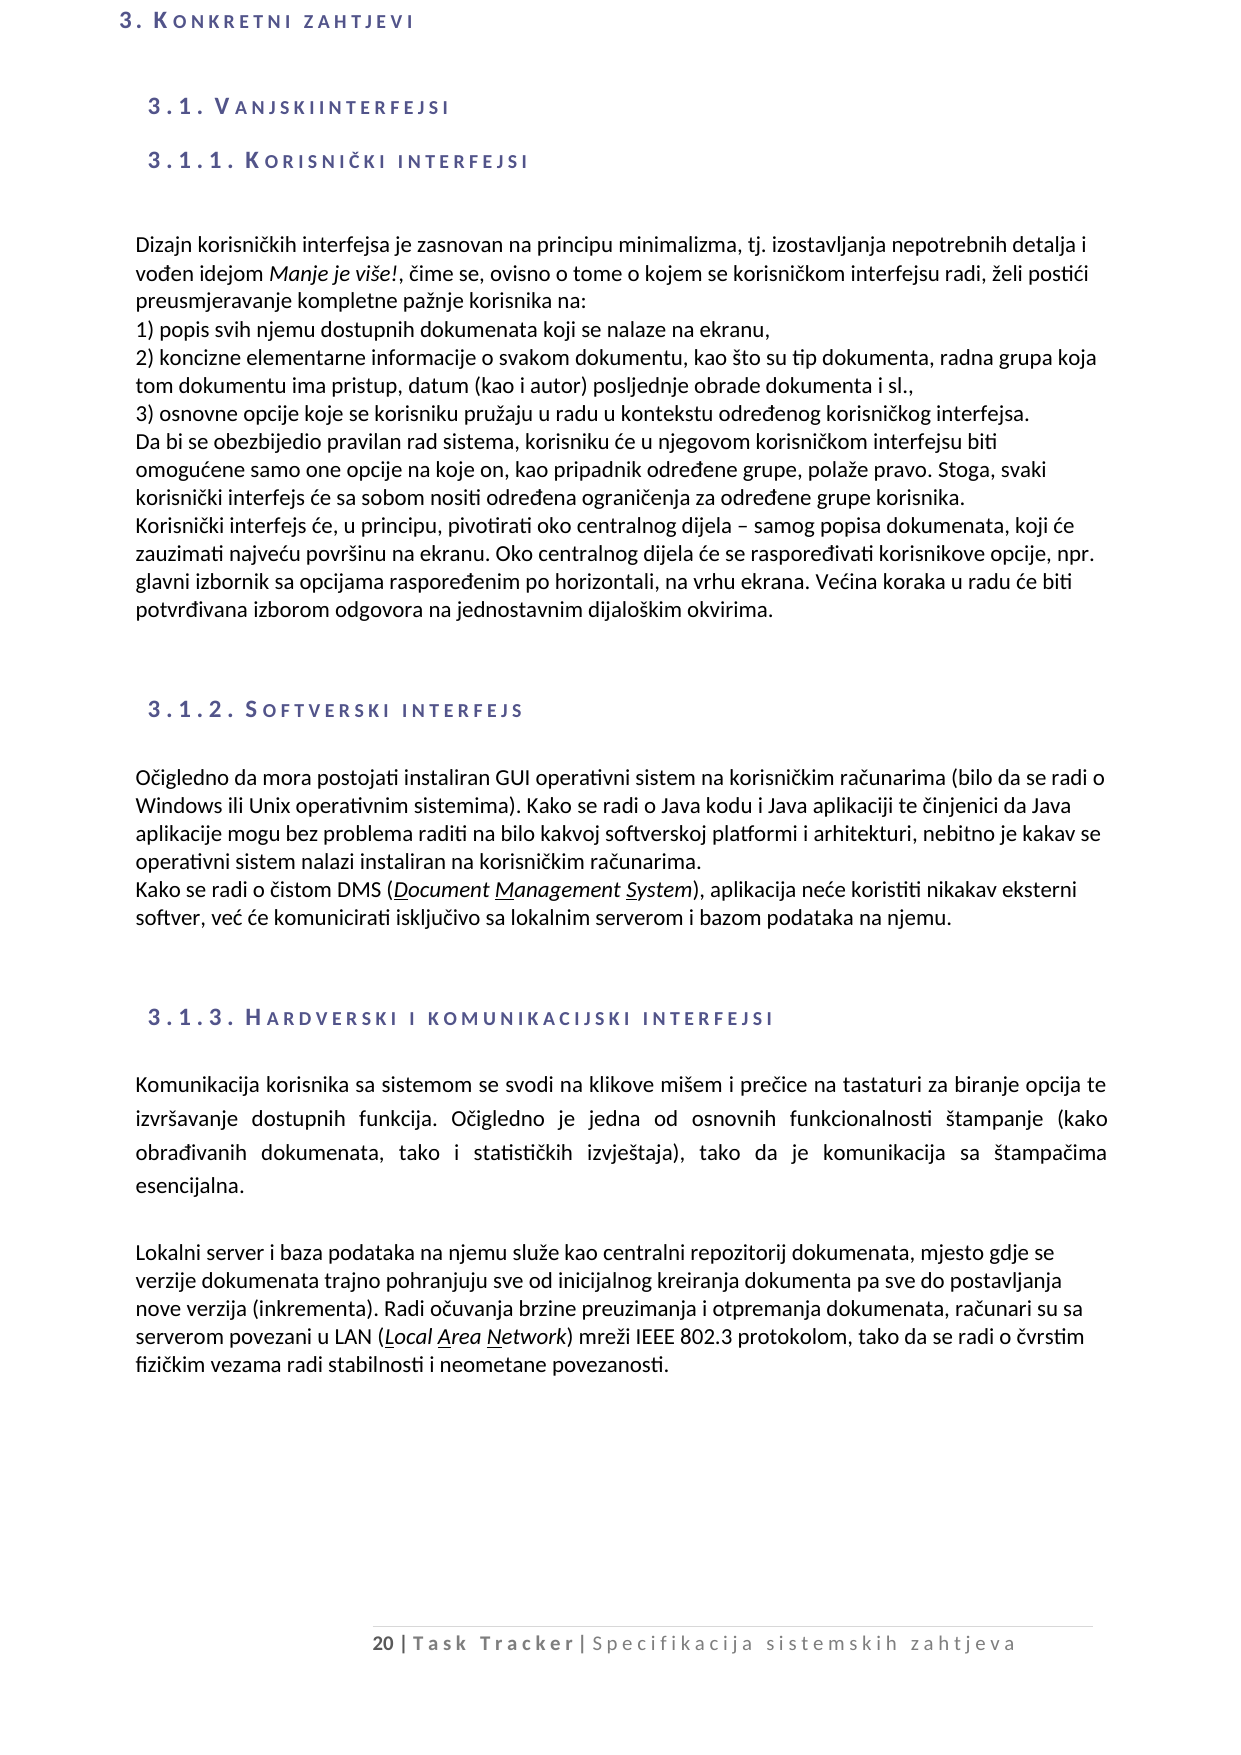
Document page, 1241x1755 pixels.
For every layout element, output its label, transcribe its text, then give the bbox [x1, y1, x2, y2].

text Lokalni server i baza podataka na njemu služe kao centralni repozitorij dokumenata, mjesto gdje se verzije dokumenata trajno pohranjuju sve od inicijalnog kreiranja dokumenta pa sve do postavljanja nove verzija (inkrementa). Radi očuvanja brzine preuzimanja i otpremanja dokumenata, računari su sa serverom povezani u LAN (Local Area Network) mreži IEEE 802.3 protokolom, tako da se radi o čvrstim fizičkim vezama radi stabilnosti i neometane povezanosti. [135, 1238, 1109, 1378]
text 3 . 1 . 3 . H A R D V E R S K I I K O M U N I K A C I J S K I I N T E R F E J S I [147, 1001, 1109, 1031]
text Da bi se obezbijedio pravilan rad sistema, korisniku će u njegovom korisničkom interfejsu biti omogućene samo one opcije na koje on, kao pripadnik određene grupe, polaže pravo. Stoga, svaki korisnički interfejs će sa sobom nositi određena ograničenja za određene grupe korisnika. [135, 427, 1109, 511]
text Očigledno da mora postojati instaliran GUI operativni sistem na korisničkim računarima (bilo da se radi o Windows ili Unix operativnim sistemima). Kako se radi o Java kodu i Java aplikaciji te činjenici da Java aplikacije mogu bez problema raditi na bilo kakvoj softverskoj platformi i arhitekturi, nebitno je kakav se operativni sistem nalazi instaliran na korisničkim računarima. [135, 763, 1109, 875]
text Korisnički interfejs će, u principu, pivotirati oko centralnog dijela – samog popisa dokumenata, koji će zauzimati najveću površinu na ekranu. Oko centralnog dijela će se raspoređivati korisnikove opcije, npr. glavni izbornik sa opcijama raspoređenim po horizontali, na vrhu ekrana. Većina koraka u radu će biti potvrđivana izborom odgovora na jednostavnim dijaloškim okvirima. [135, 511, 1109, 623]
text 3 . 1 . 1 . K O R I S N I Č K I I N T E R F E J S I [147, 144, 1109, 174]
list . K O N K R E T N I Z A H T J E V I [119, 4, 1109, 34]
text 3) osnovne opcije koje se korisniku pružaju u radu u kontekstu određenog korisničkog interfejsa. [135, 399, 1109, 427]
text 2) koncizne elementarne informacije o svakom dokumentu, kao što su tip dokumenta, radna grupa koja tom dokumentu ima pristup, datum (kao i autor) posljednje obrade dokumenta i sl., [135, 343, 1109, 399]
text 3 . 1 . V A N J S K I I N T E R F E J S I [147, 91, 1109, 121]
text 3 . 1 . 2 . S O F T V E R S K I I N T E R F E J S [147, 693, 1109, 723]
text Kako se radi o čistom DMS (Document Management System), aplikacija neće koristiti nikakav eksterni softver, već će komunicirati isključivo sa lokalnim serverom i bazom podataka na njemu. [135, 875, 1109, 931]
text Komunikacija korisnika sa sistemom se svodi na klikove mišem i prečice na tastaturi za biranje opcija te izvršavanje dostupnih funkcija. Očigledno je jedna od osnovnih funkcionalnosti štampanje (kako obrađivanih dokumenata, tako i statističkih izvještaja), tako da je komunikacija sa štampačima esencijalna. [135, 1071, 1109, 1199]
text Dizajn korisničkih interfejsa je zasnovan na principu minimalizma, tj. izostavljanja nepotrebnih detalja i vođen idejom Manje je više!, čime se, ovisno o tome o kojem se korisničkom interfejsu radi, želi postići preusmjeravanje kompletne pažnje korisnika na: [135, 231, 1109, 315]
text 1) popis svih njemu dostupnih dokumenata koji se nalaze na ekranu, [135, 315, 1109, 343]
